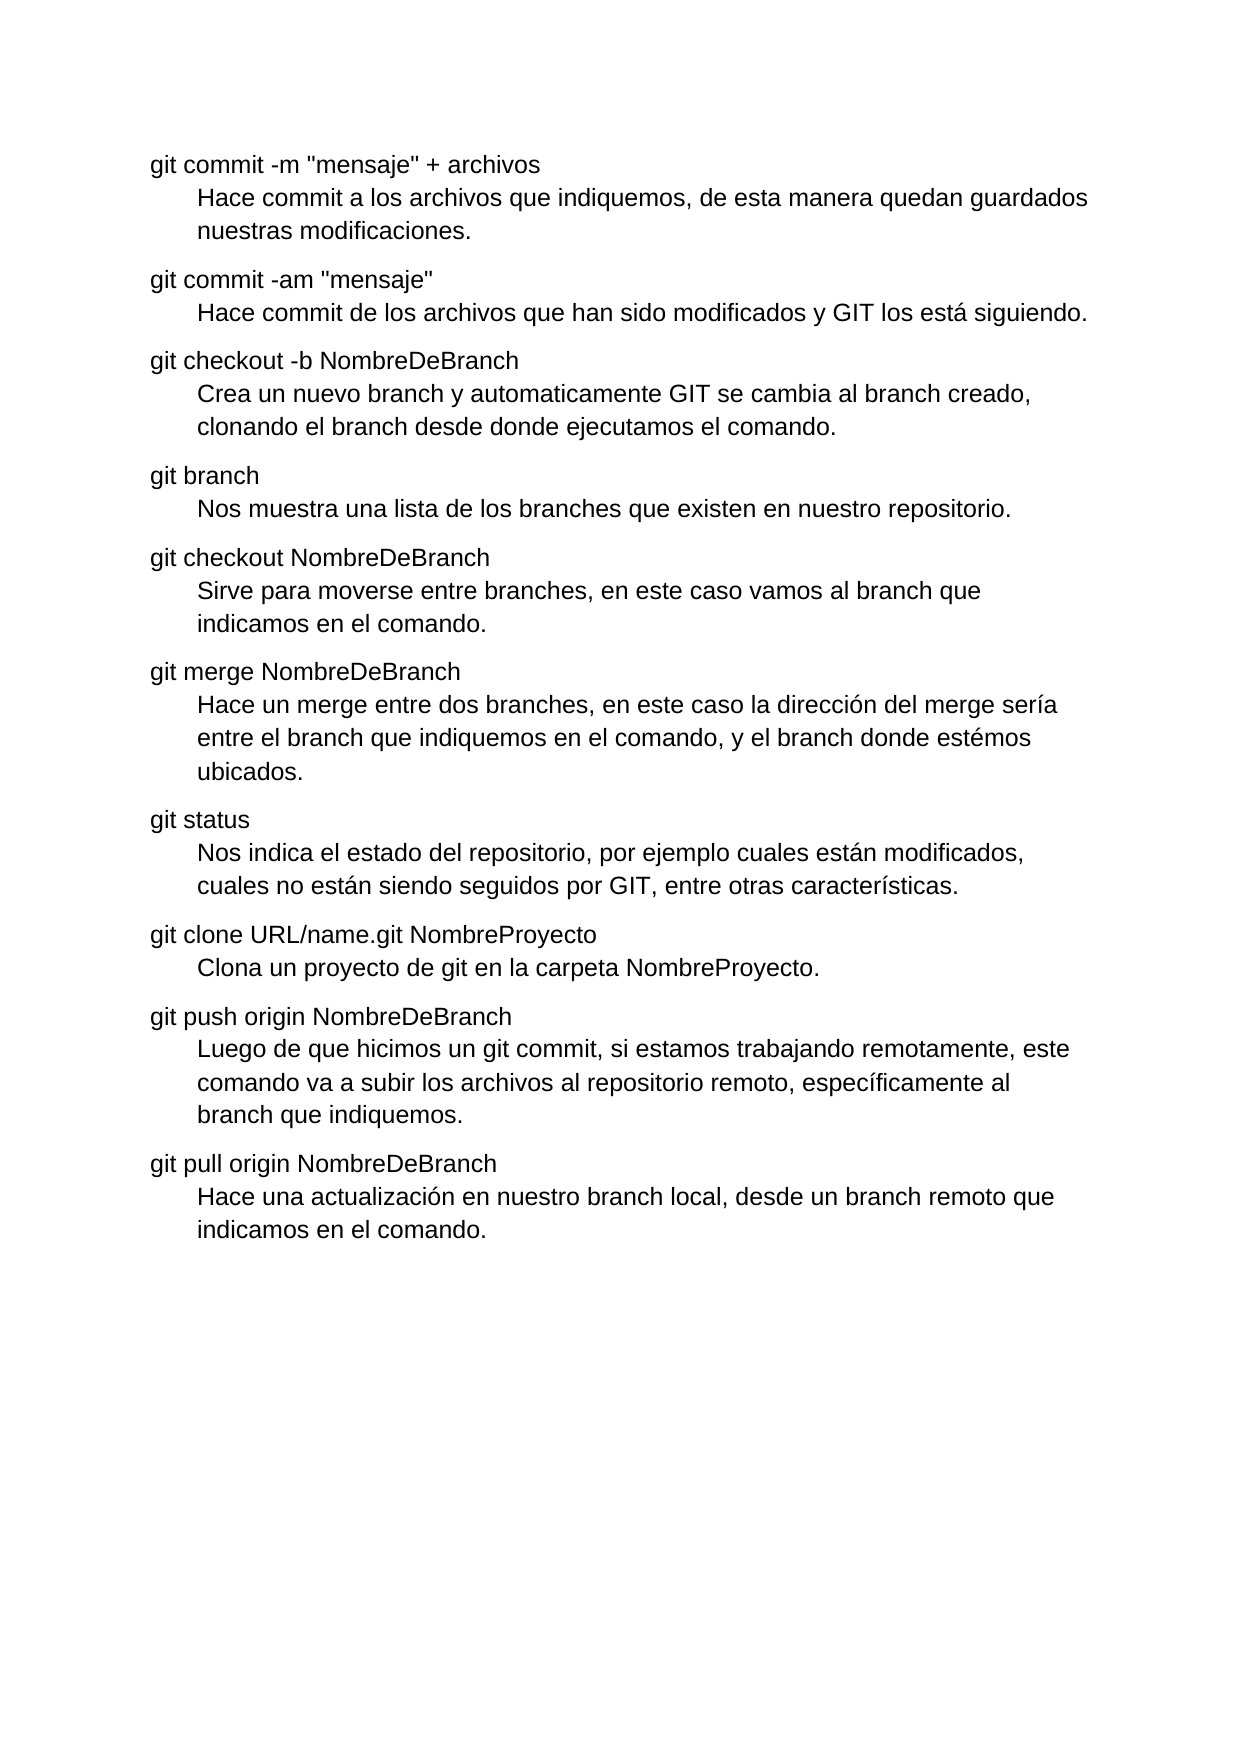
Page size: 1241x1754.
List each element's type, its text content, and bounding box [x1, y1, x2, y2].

text Clona un proyecto de git en la carpeta NombreProyecto. [197, 953, 1090, 982]
text git checkout -b NombreDeBranch [150, 346, 1090, 375]
text git merge NombreDeBranch [150, 657, 1090, 686]
text Nos indica el estado del repositorio, por ejemplo cuales están modificados, cuales no están siendo seguidos por GIT, entre otras características. [197, 838, 1090, 900]
text Luego de que hicimos un git commit, si estamos trabajando remotamente, este comando va a subir los archivos al repositorio remoto, específicamente al branch que indiquemos. [197, 1034, 1090, 1129]
text git commit -m "mensaje" + archivos [150, 150, 1090, 179]
text Hace una actualización en nuestro branch local, desde un branch remoto que indicamos en el comando. [197, 1182, 1090, 1244]
text Sirve para moverse entre branches, en este caso vamos al branch que indicamos en el comando. [197, 576, 1090, 637]
text Hace un merge entre dos branches, en este caso la dirección del merge sería entre el branch que indiquemos en el comando, y el branch donde estémos ubicados. [197, 690, 1090, 785]
text git clone URL/name.git NombreProyecto [150, 920, 1090, 948]
text Hace commit de los archivos que han sido modificados y GIT los está siguiendo. [197, 298, 1090, 326]
text git commit -am "mensaje" [150, 265, 1090, 293]
text Crea un nuevo branch y automaticamente GIT se cambia al branch creado, clonando el branch desde donde ejecutamos el comando. [197, 379, 1090, 441]
text git branch [150, 461, 1090, 490]
text Nos muestra una lista de los branches que existen en nuestro repositorio. [197, 494, 1090, 523]
text git pull origin NombreDeBranch [150, 1149, 1090, 1178]
text Hace commit a los archivos que indiquemos, de esta manera quedan guardados nuestras modificaciones. [197, 183, 1090, 245]
text git checkout NombreDeBranch [150, 543, 1090, 571]
text git push origin NombreDeBranch [150, 1001, 1090, 1030]
text git status [150, 805, 1090, 834]
